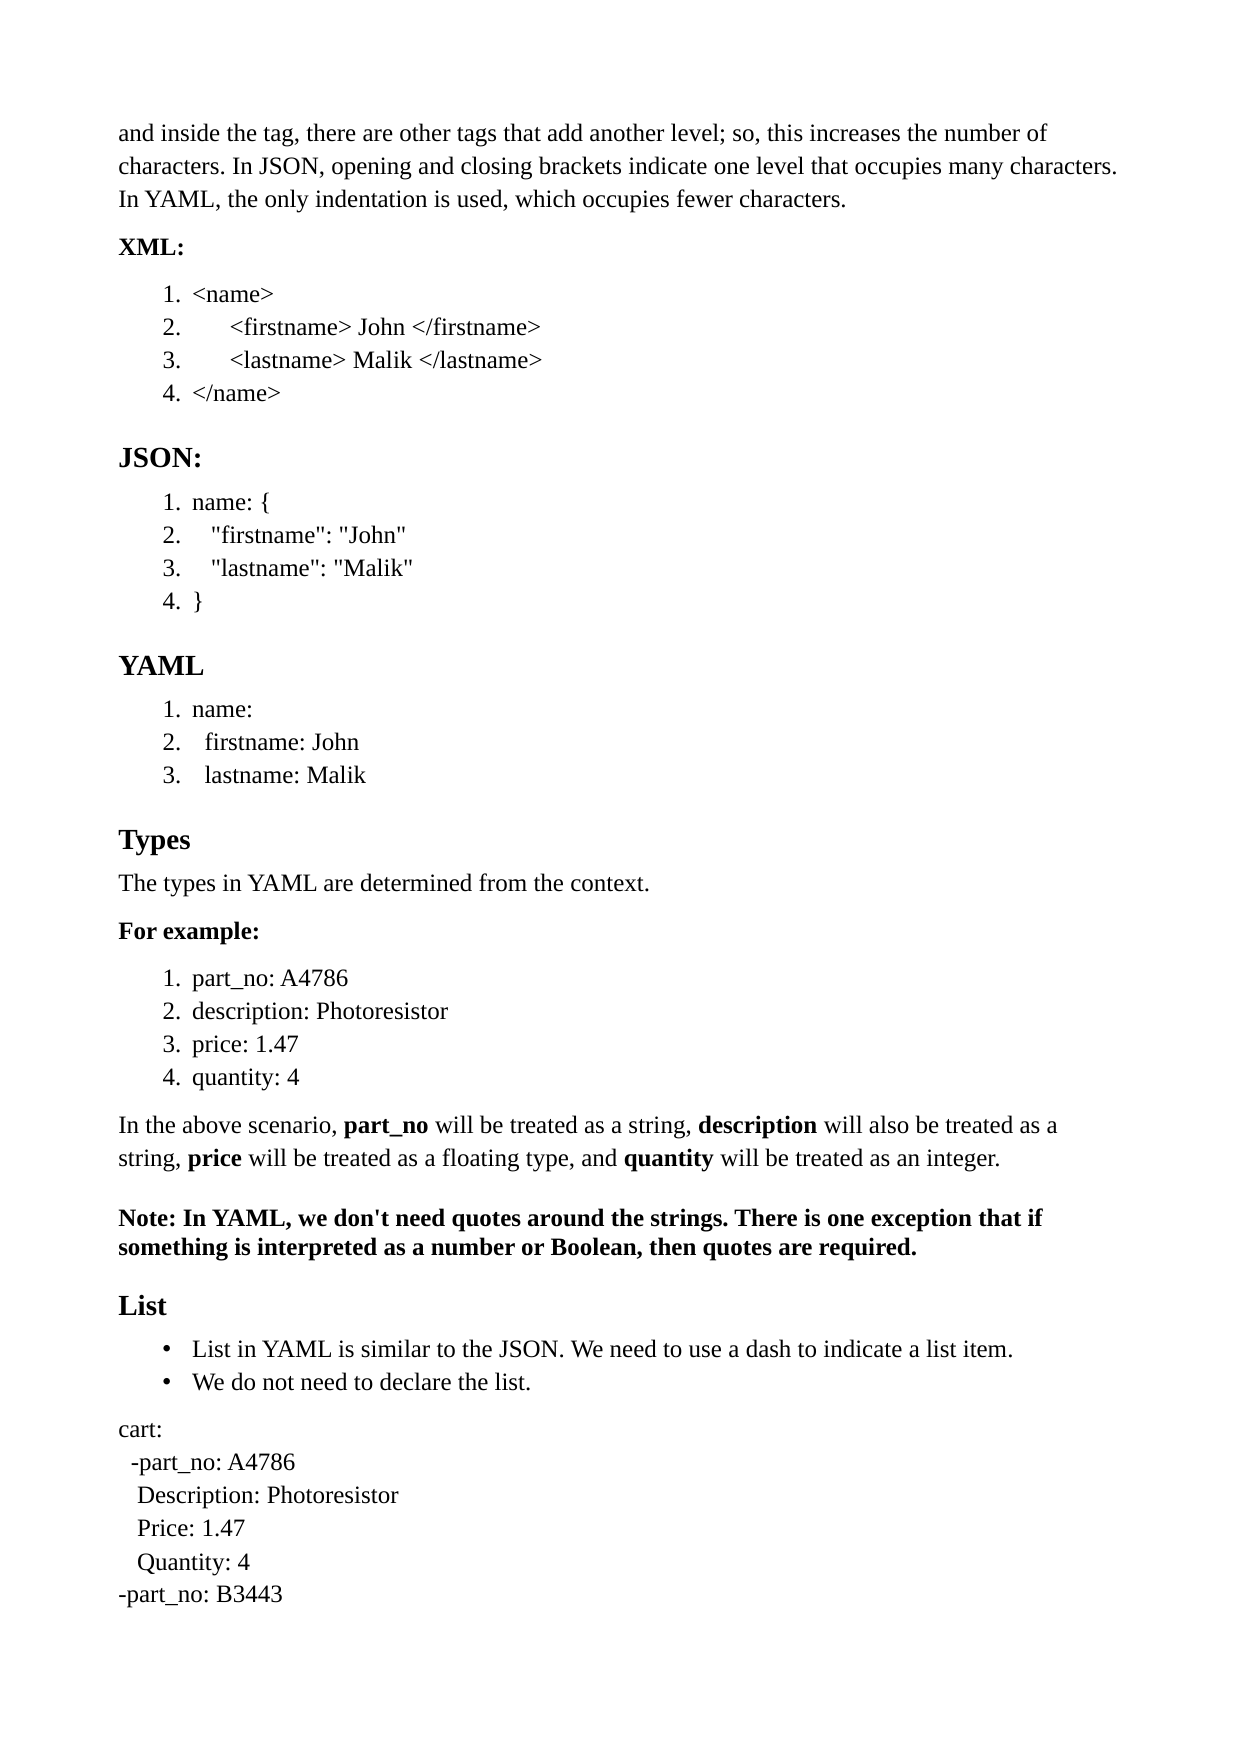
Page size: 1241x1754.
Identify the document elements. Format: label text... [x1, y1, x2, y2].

list We do not need to declare the list. [162, 1367, 1122, 1396]
list firstname: John [162, 727, 1122, 756]
text The types in YAML are determined from the context. [118, 868, 1122, 897]
text -part_no: B3443 [118, 1579, 1122, 1608]
list price: 1.47 [162, 1029, 1122, 1058]
list description: Photoresistor [162, 996, 1122, 1025]
text and inside the tag, there are other tags that add another level; so, this increases the number of characters. In JSON, opening and closing brackets indicate one level that occupies many characters. In YAML, the only indentation is used, which occupies fewer characters. [118, 118, 1122, 213]
list lastname: Malik [162, 760, 1122, 789]
subtitle Note: In YAML, we don't need quotes around the strings. There is one exception that if something is interpreted as a number or Boolean, then quotes are required. [118, 1203, 1122, 1261]
subtitle Types [118, 822, 1122, 856]
list <firstname> John </firstname> [162, 312, 1122, 341]
text Price: 1.47 [118, 1513, 1122, 1542]
list <name> [162, 279, 1122, 308]
text In the above scenario, part_no will be treated as a string, description will also be treated as a string, price will be treated as a floating type, and quantity will be treated as an integer. [118, 1110, 1122, 1172]
text -part_no: A4786 [118, 1447, 1122, 1476]
list name: [162, 694, 1122, 723]
subtitle List [118, 1288, 1122, 1321]
list part_no: A4786 [162, 963, 1122, 992]
text XML: [118, 232, 1122, 261]
text Quantity: 4 [118, 1547, 1122, 1575]
list "firstname": "John" [162, 520, 1122, 548]
subtitle JSON: [118, 441, 1122, 474]
list "lastname": "Malik" [162, 553, 1122, 581]
list List in YAML is similar to the JSON. We need to use a dash to indicate a list item. [162, 1334, 1122, 1363]
list } [162, 586, 1122, 614]
subtitle YAML [118, 648, 1122, 681]
list </name> [162, 378, 1122, 407]
list <lastname> Malik </lastname> [162, 345, 1122, 374]
text cart: [118, 1414, 1122, 1443]
list quantity: 4 [162, 1062, 1122, 1091]
text Description: Photoresistor [118, 1481, 1122, 1509]
list name: { [162, 487, 1122, 515]
text For example: [118, 916, 1122, 944]
